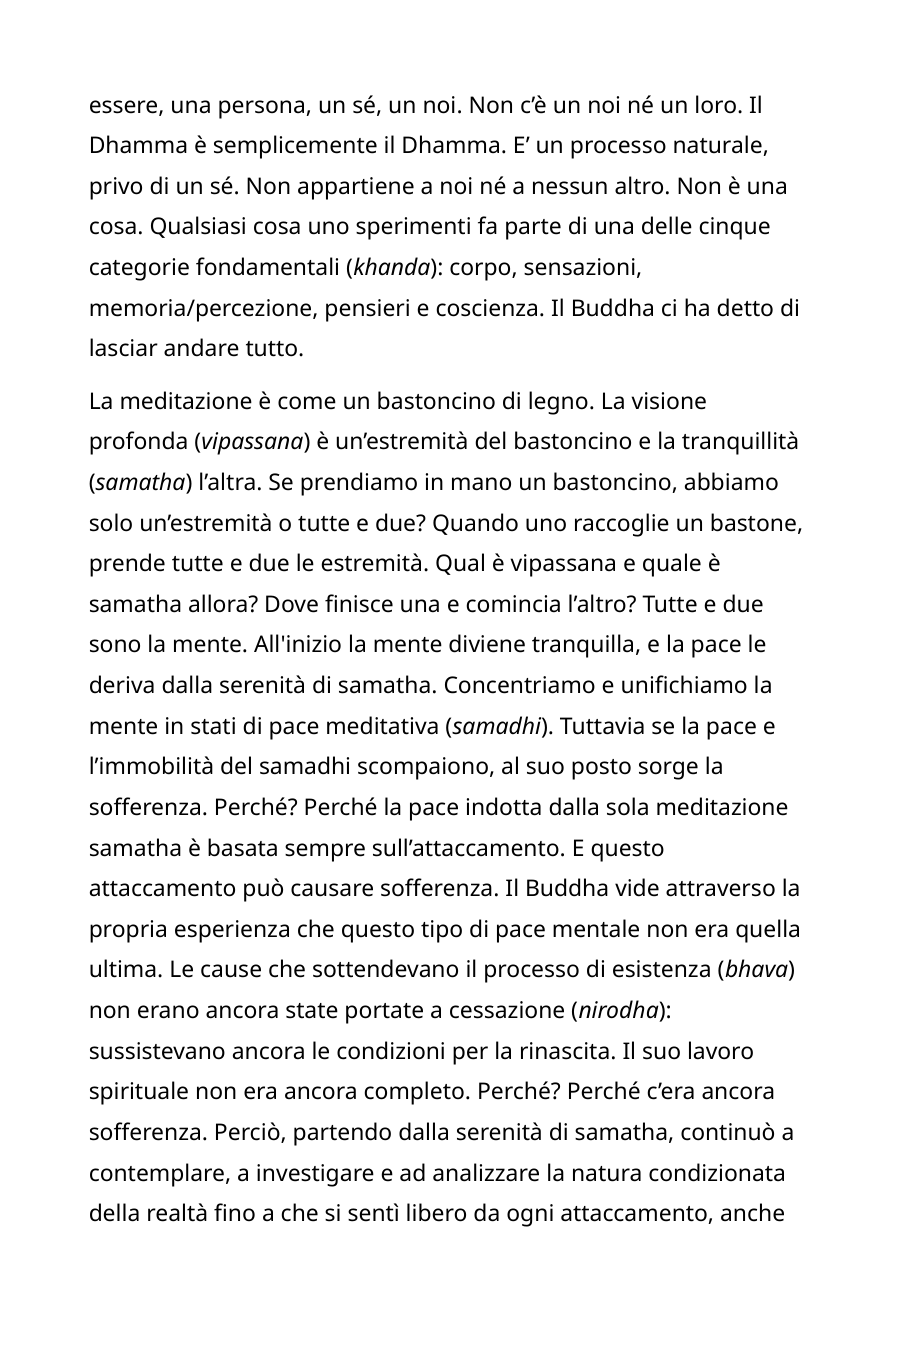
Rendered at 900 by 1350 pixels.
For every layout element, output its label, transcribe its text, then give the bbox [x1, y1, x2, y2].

text essere, una persona, un sé, un noi. Non c’è un noi né un loro. Il Dhamma è semplicemente il Dhamma. E’ un processo naturale, privo di un sé. Non appartiene a noi né a nessun altro. Non è una cosa. Qualsiasi cosa uno sperimenti fa parte di una delle cinque categorie fondamentali (khanda): corpo, sensazioni, memoria/percezione, pensieri e coscienza. Il Buddha ci ha detto di lasciar andare tutto. [88, 88, 811, 363]
text La meditazione è come un bastoncino di legno. La visione profonda (vipassana) è un’estremità del bastoncino e la tranquillità (samatha) l’altra. Se prendiamo in mano un bastoncino, abbiamo solo un’estremità o tutte e due? Quando uno raccoglie un bastone, prende tutte e due le estremità. Qual è vipassana e quale è samatha allora? Dove finisce una e comincia l’altro? Tutte e due sono la mente. All'inizio la mente diviene tranquilla, e la pace le deriva dalla serenità di samatha. Concentriamo e unifichiamo la mente in stati di pace meditativa (samadhi). Tuttavia se la pace e l’immobilità del samadhi scompaiono, al suo posto sorge la sofferenza. Perché? Perché la pace indotta dalla sola meditazione samatha è basata sempre sull’attaccamento. E questo attaccamento può causare sofferenza. Il Buddha vide attraverso la propria esperienza che questo tipo di pace mentale non era quella ultima. Le cause che sottendevano il processo di esistenza (bhava) non erano ancora state portate a cessazione (nirodha): sussistevano ancora le condizioni per la rinascita. Il suo lavoro spirituale non era ancora completo. Perché? Perché c’era ancora sofferenza. Perciò, partendo dalla serenità di samatha, continuò a contemplare, a investigare e ad analizzare la natura condizionata della realtà fino a che si sentì libero da ogni attaccamento, anche [88, 385, 811, 1228]
